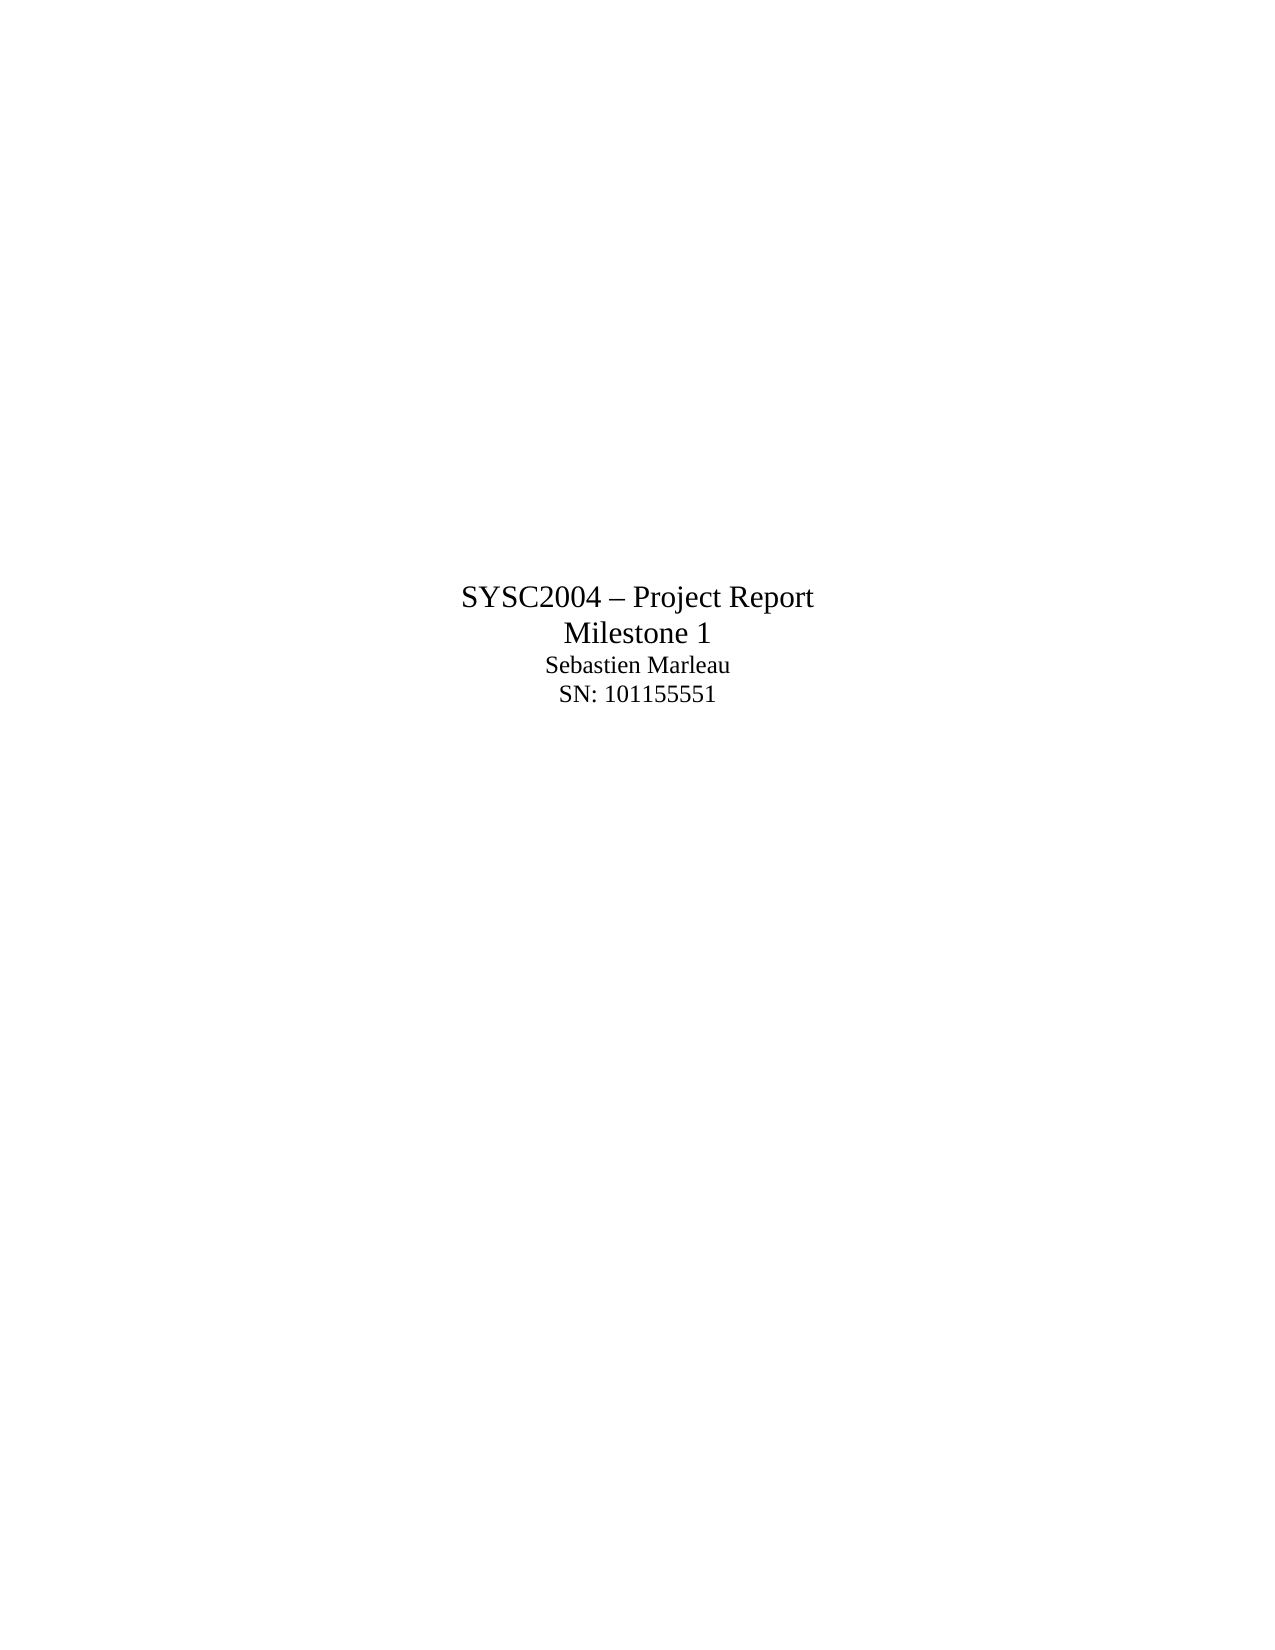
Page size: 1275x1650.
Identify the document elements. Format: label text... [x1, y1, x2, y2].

text Milestone 1 [118, 614, 1157, 650]
text SN: 101155551 [118, 679, 1157, 707]
text SYSC2004 – Project Report [118, 578, 1157, 614]
text Sebastien Marleau [118, 650, 1157, 679]
